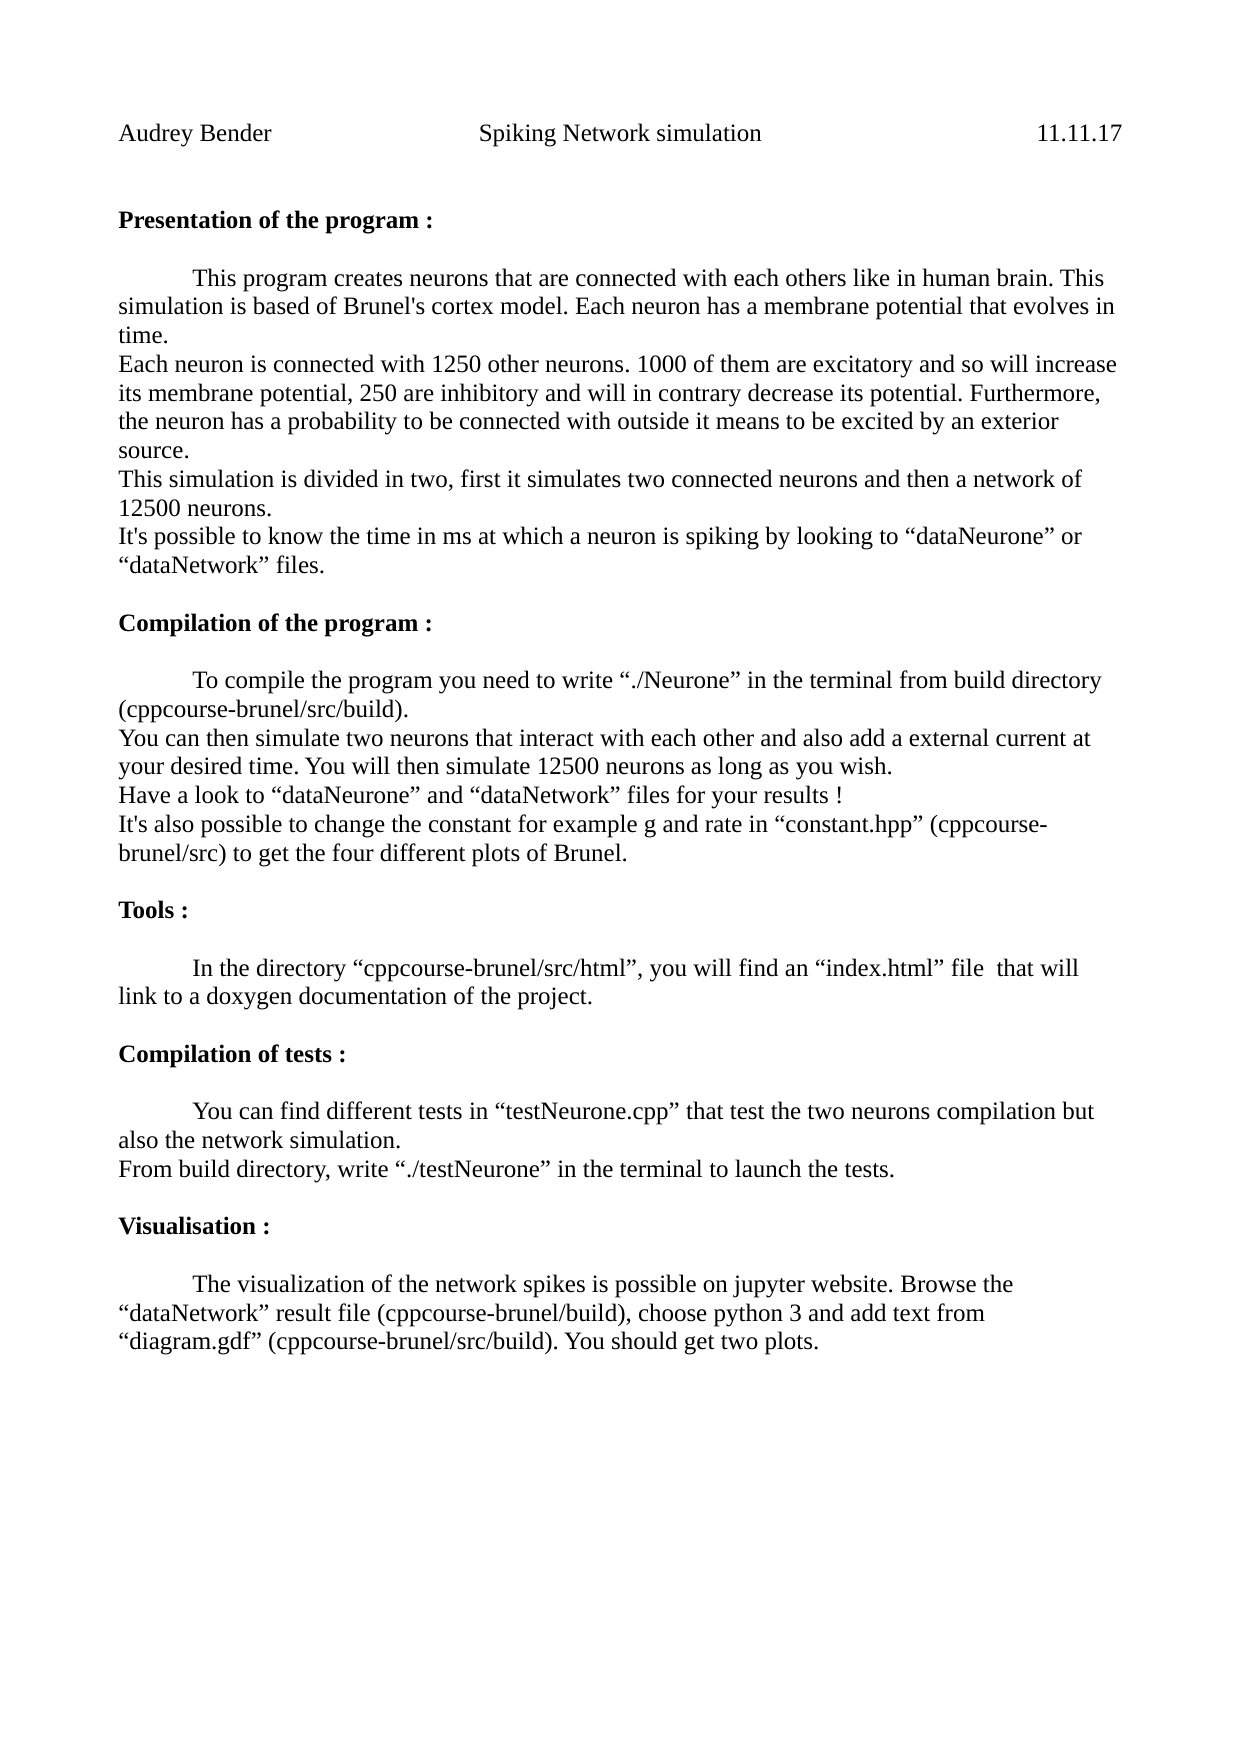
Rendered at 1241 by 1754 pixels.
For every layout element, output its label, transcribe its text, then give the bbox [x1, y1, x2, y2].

text Visualisation : [118, 1211, 1122, 1240]
text Compilation of tests : [118, 1039, 1122, 1068]
text This program creates neurons that are connected with each others like in human brain. This simulation is based of Brunel's cortex model. Each neuron has a membrane potential that evolves in time. [118, 263, 1122, 349]
text To compile the program you need to write “./Neurone” in the terminal from build directory (cppcourse-brunel/src/build). [118, 665, 1122, 723]
text It's possible to know the time in ms at which a neuron is spiking by looking to “dataNeurone” or “dataNetwork” files. [118, 521, 1122, 579]
text You can find different tests in “testNeurone.cpp” that test the two neurons compilation but also the network simulation. [118, 1096, 1122, 1154]
text Compilation of the program : [118, 608, 1122, 636]
text You can then simulate two neurons that interact with each other and also add a external current at your desired time. You will then simulate 12500 neurons as long as you wish. [118, 723, 1122, 780]
text Tools : [118, 895, 1122, 924]
text In the directory “cppcourse-brunel/src/html”, you will find an “index.html” file that will link to a doxygen documentation of the project. [118, 953, 1122, 1010]
text The visualization of the network spikes is possible on jupyter website. Browse the “dataNetwork” result file (cppcourse-brunel/build), choose python 3 and add text from “diagram.gdf” (cppcourse-brunel/src/build). You should get two plots. [118, 1269, 1122, 1355]
text Presentation of the program : [118, 205, 1122, 234]
text Have a look to “dataNeurone” and “dataNetwork” files for your results ! [118, 780, 1122, 809]
text Each neuron is connected with 1250 other neurons. 1000 of them are excitatory and so will increase its membrane potential, 250 are inhibitory and will in contrary decrease its potential. Furthermore, the neuron has a probability to be connected with outside it means to be excited by an exterior source. [118, 349, 1122, 464]
text From build directory, write “./testNeurone” in the terminal to launch the tests. [118, 1154, 1122, 1183]
text This simulation is divided in two, first it simulates two connected neurons and then a network of 12500 neurons. [118, 464, 1122, 521]
text It's also possible to change the constant for example g and rate in “constant.hpp” (cppcourse-brunel/src) to get the four different plots of Brunel. [118, 809, 1122, 866]
